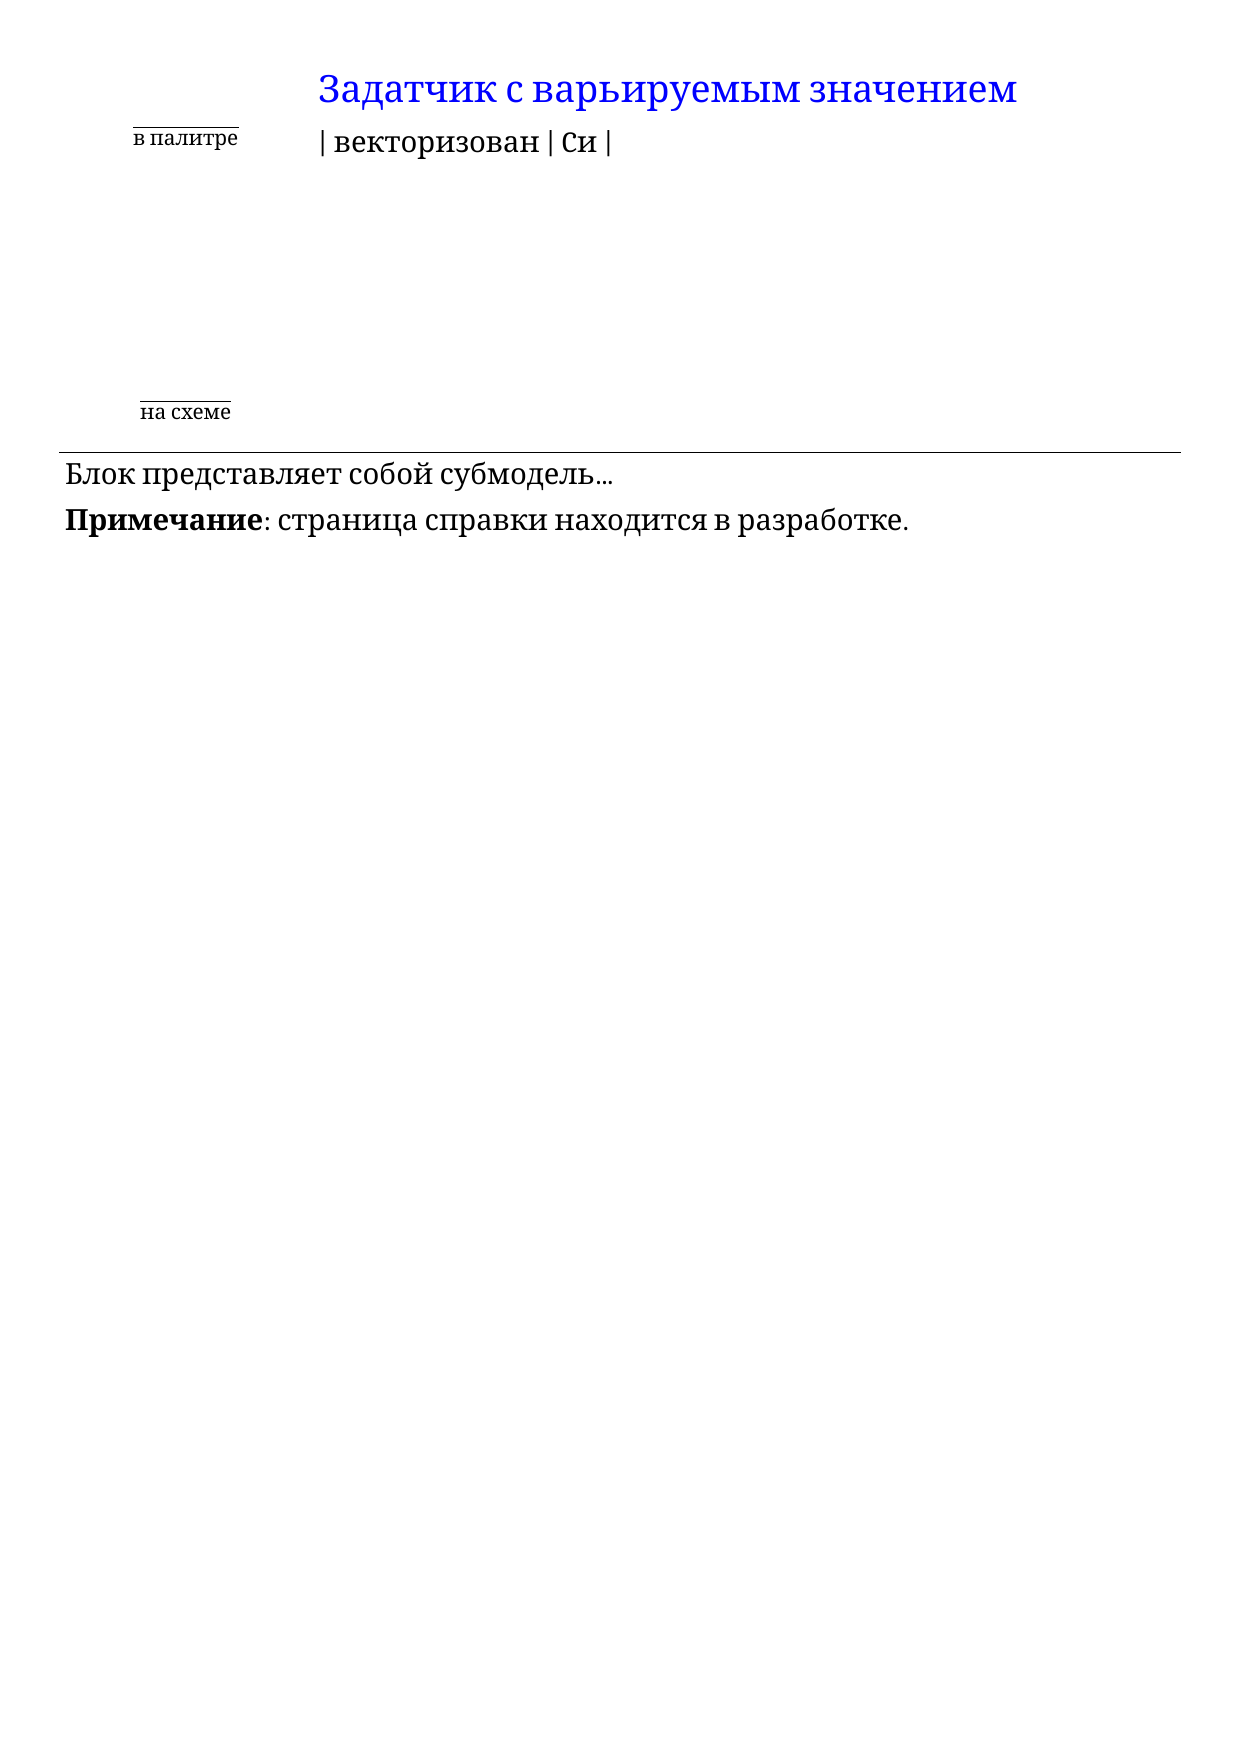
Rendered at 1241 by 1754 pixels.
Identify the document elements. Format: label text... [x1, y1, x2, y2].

table_cell Блок представляет собой субмодель... Примечание: страница справки находится в разработке. [59, 453, 1181, 556]
table_cell | векторизован | Cи | [312, 121, 1181, 178]
table_cell [59, 178, 312, 394]
table_header Задатчик с варьируемым значением [312, 59, 1181, 121]
table_cell в палитре [59, 121, 312, 178]
table_header [59, 59, 312, 121]
table_cell на схеме [59, 395, 312, 452]
table_cell [312, 178, 1181, 394]
table_cell [312, 395, 1181, 452]
